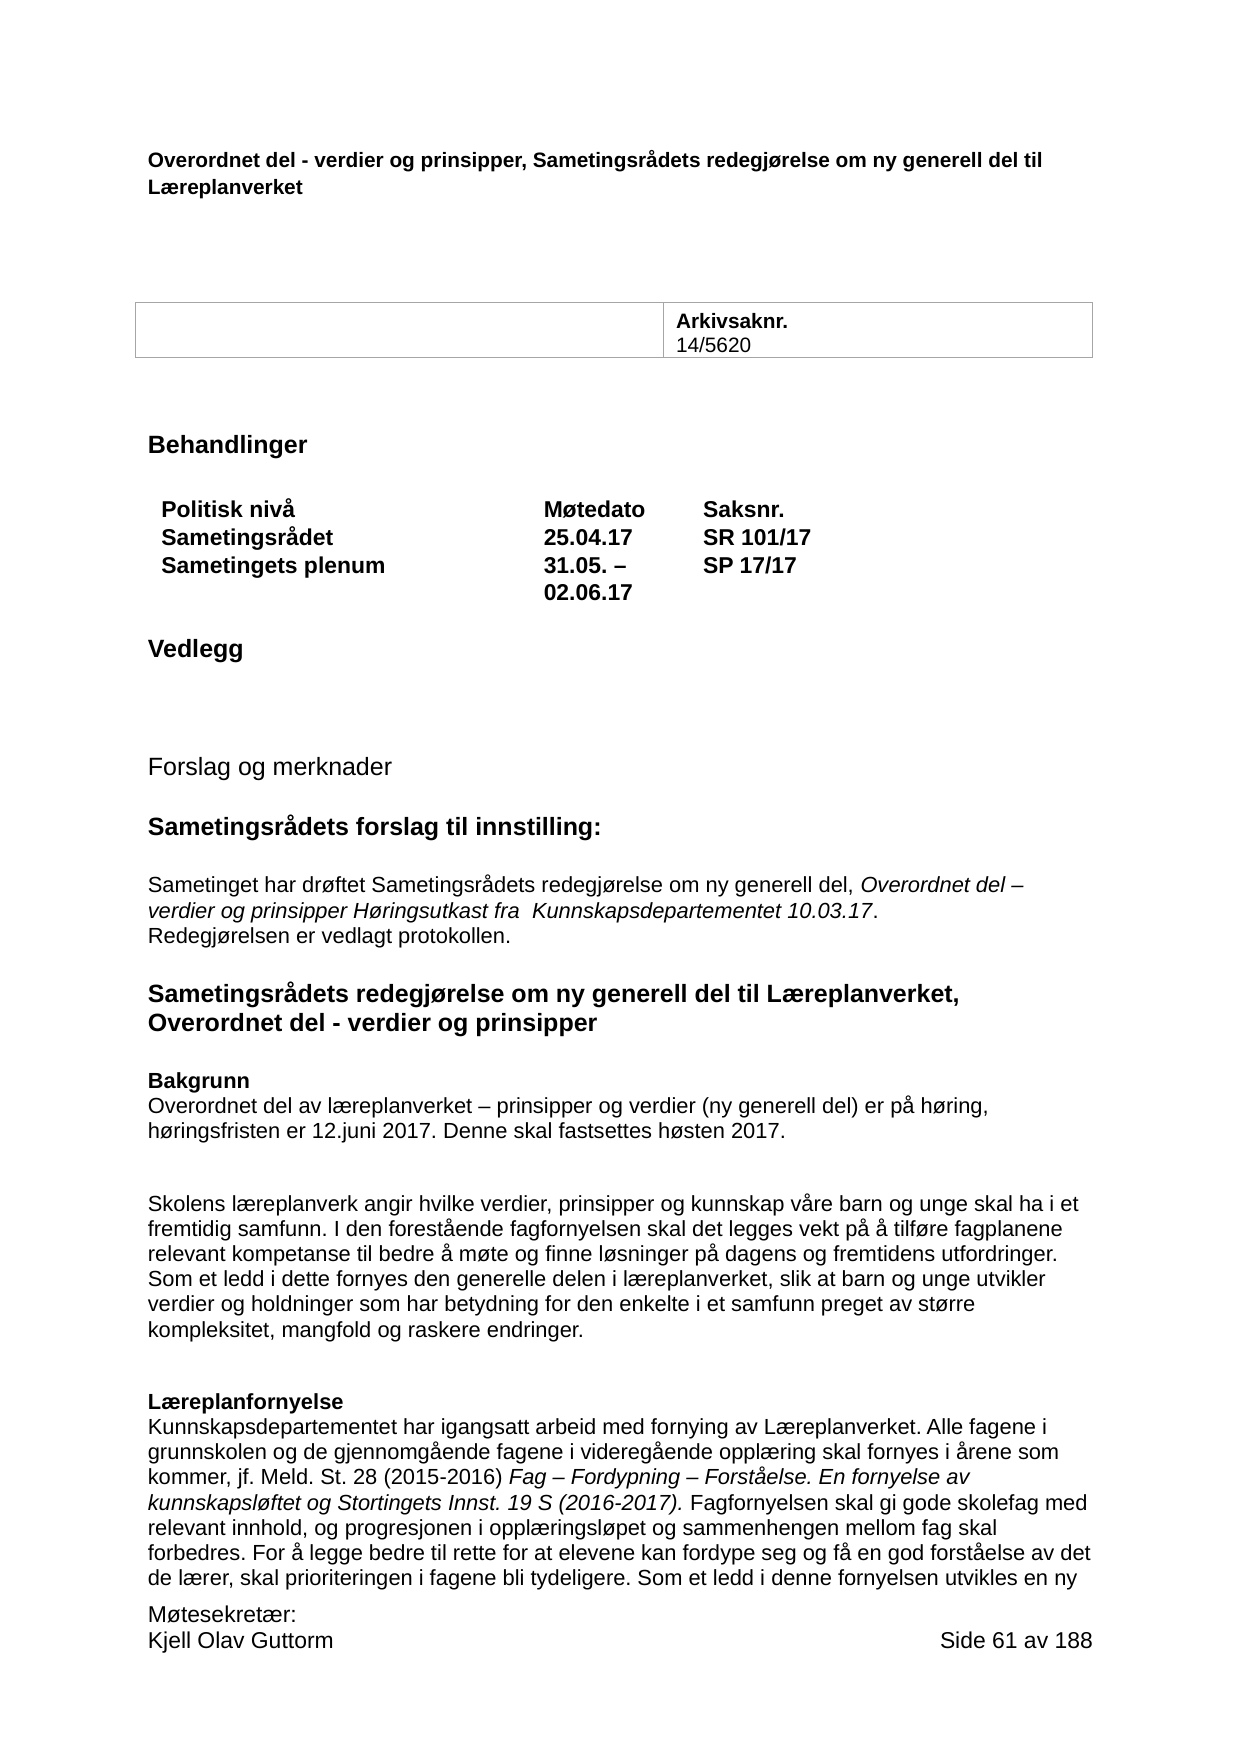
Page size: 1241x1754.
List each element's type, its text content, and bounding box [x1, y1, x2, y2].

text Overordnet del - verdier og prinsipper, Sametingsrådets redegjørelse om ny generell del til Læreplanverket [148, 148, 1093, 199]
table_header [148, 699, 998, 725]
table_cell [664, 358, 1092, 382]
table_cell Sametingsrådet [148, 523, 530, 551]
table_header [136, 303, 663, 357]
table_cell 31.05. – 02.06.17 [530, 551, 689, 606]
table_cell 25.04.17 [530, 523, 689, 551]
table_cell [136, 358, 664, 382]
table_header Behandlinger Vedlegg [136, 430, 1067, 725]
table_header Møtedato [530, 495, 689, 523]
table_header Arkivsaknr. 14/5620 [664, 303, 1092, 357]
table_cell SP 17/17 [689, 551, 1056, 606]
table_cell Sametingets plenum [148, 551, 530, 606]
table_cell SR 101/17 [689, 523, 1056, 551]
table_header Politisk nivå [148, 495, 530, 523]
table_header Saksnr. [689, 495, 1056, 523]
